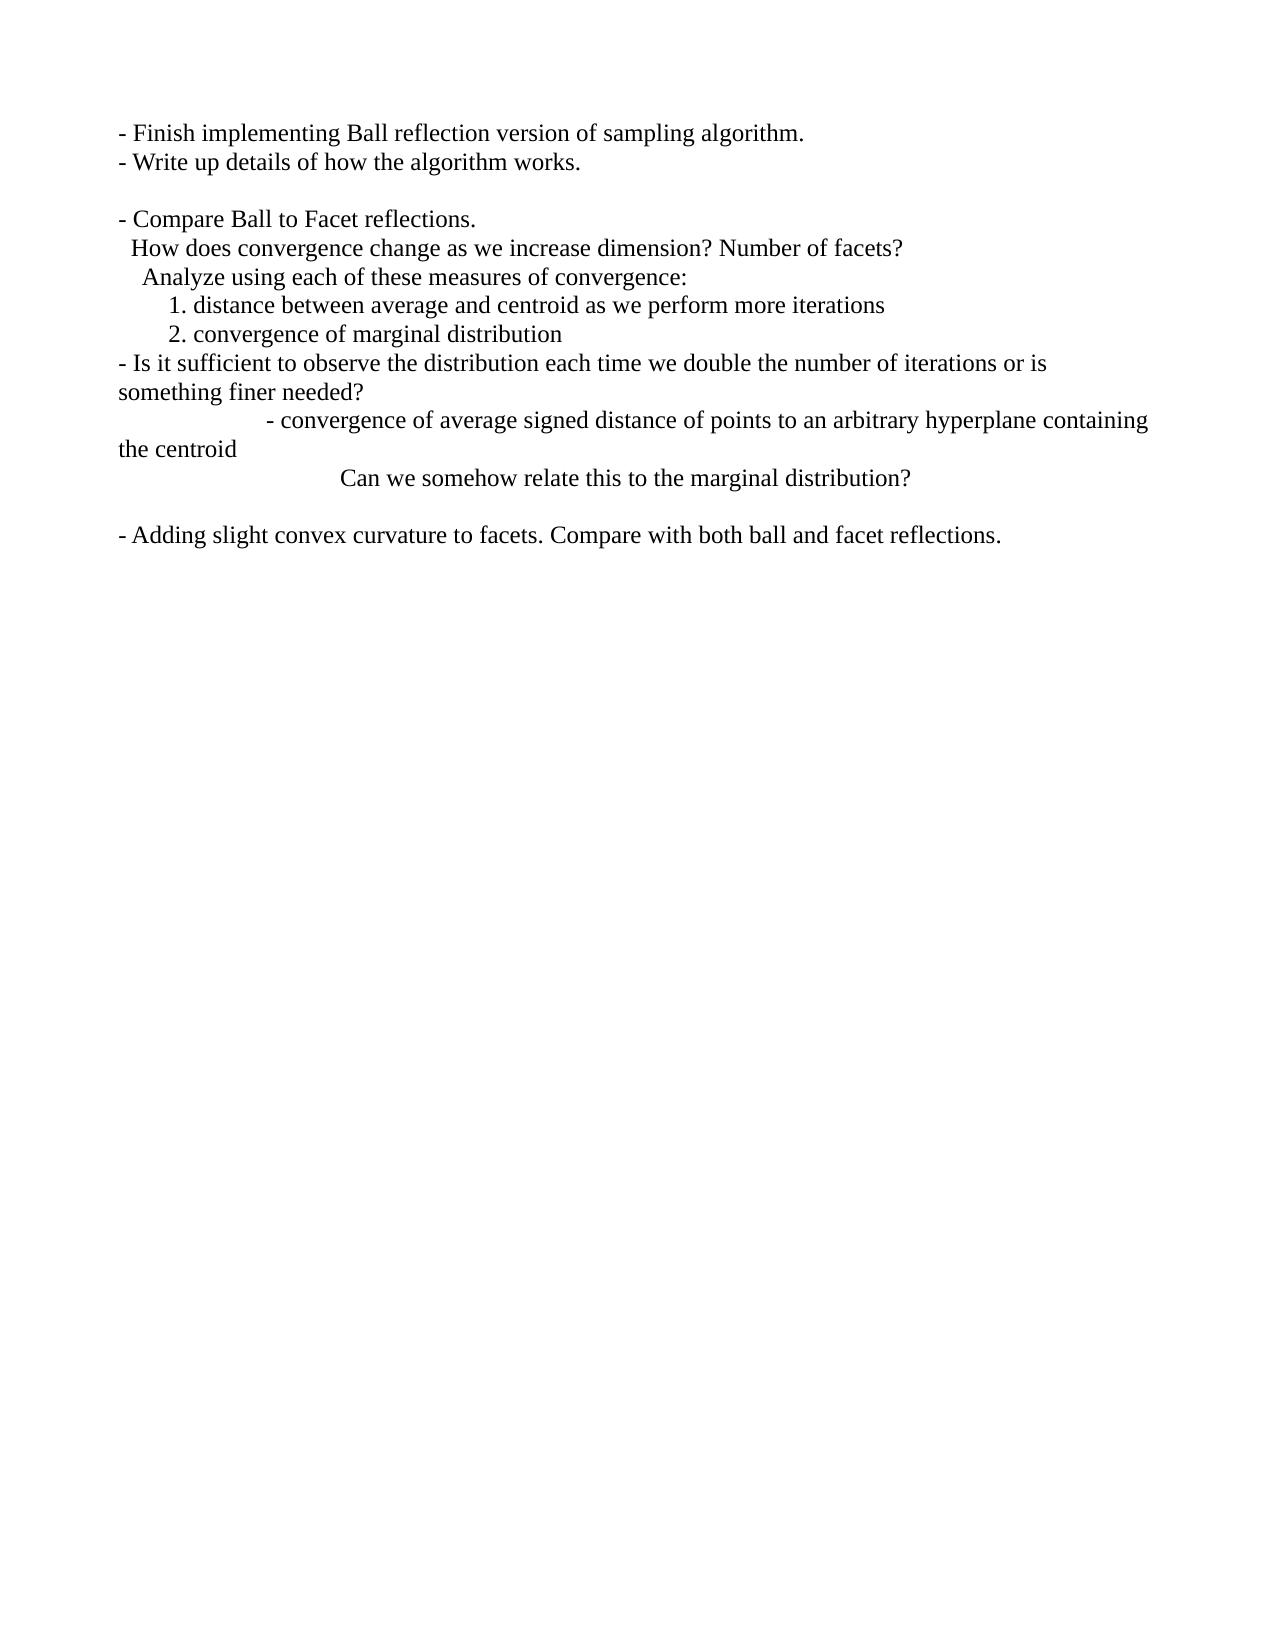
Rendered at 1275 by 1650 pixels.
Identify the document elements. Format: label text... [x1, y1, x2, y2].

text 1. distance between average and centroid as we perform more iterations [118, 291, 1157, 319]
text Can we somehow relate this to the marginal distribution? [118, 463, 1157, 492]
text Analyze using each of these measures of convergence: [118, 262, 1157, 291]
text How does convergence change as we increase dimension? Number of facets? [118, 233, 1157, 262]
text - Write up details of how the algorithm works. [118, 147, 1157, 176]
text 2. convergence of marginal distribution [118, 319, 1157, 348]
text - Compare Ball to Facet reflections. [118, 204, 1157, 233]
text - Finish implementing Ball reflection version of sampling algorithm. [118, 118, 1157, 147]
text - Is it sufficient to observe the distribution each time we double the number of iterations or is something finer needed? [118, 348, 1157, 406]
text - convergence of average signed distance of points to an arbitrary hyperplane containing the centroid [118, 406, 1157, 463]
text - Adding slight convex curvature to facets. Compare with both ball and facet reflections. [118, 521, 1157, 549]
